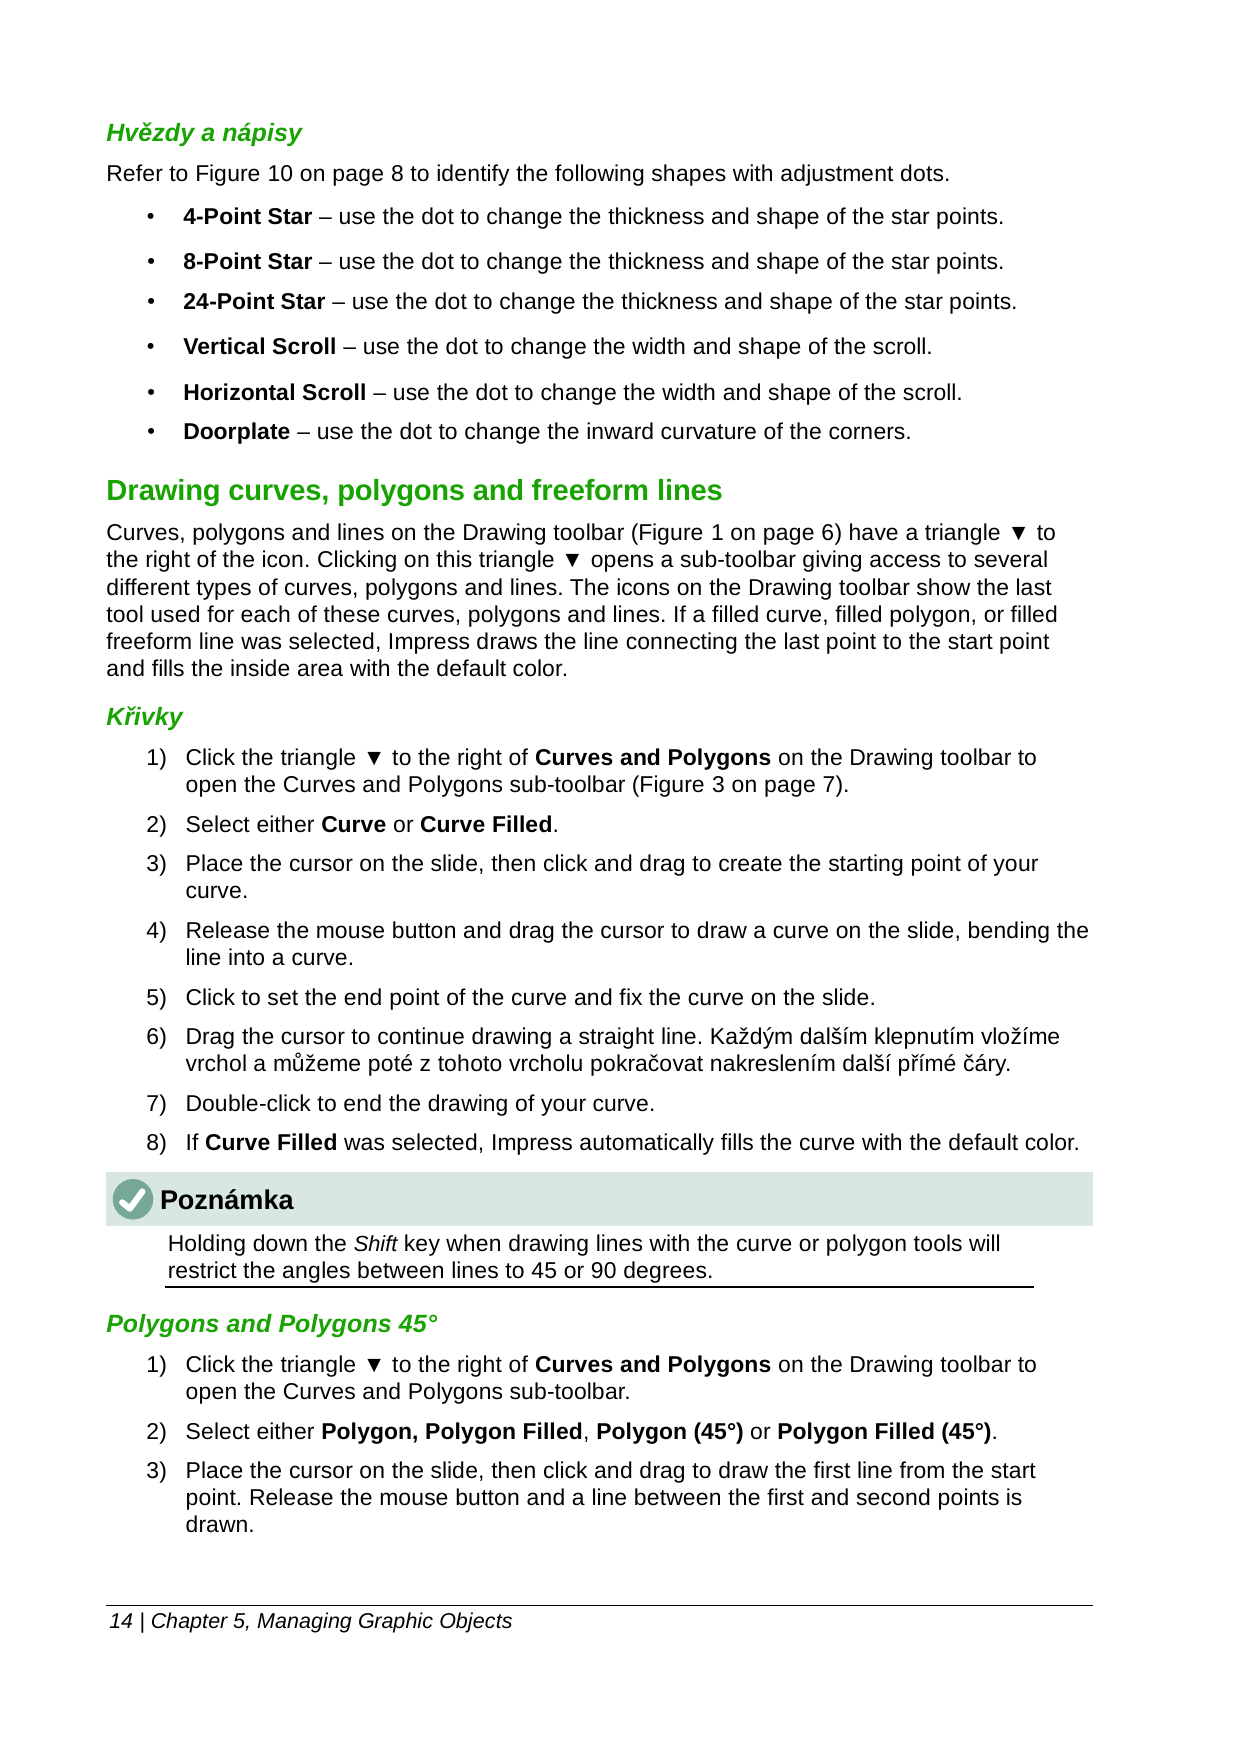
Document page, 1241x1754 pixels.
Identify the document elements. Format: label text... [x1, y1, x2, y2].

list Select either Curve or Curve Filled. [167, 810, 1093, 837]
list 4-Point Star – use the dot to change the thickness and shape of the star points. [144, 199, 1093, 232]
list 24-Point Star – use the dot to change the thickness and shape of the star points. [144, 284, 1093, 317]
list Horizontal Scroll – use the dot to change the width and shape of the scroll. [144, 375, 1093, 405]
list 8-Point Star – use the dot to change the thickness and shape of the star points. [144, 245, 1093, 275]
list Select either Polygon, Polygon Filled, Polygon (45°) or Polygon Filled (45°). [167, 1417, 1093, 1444]
list Place the cursor on the slide, then click and drag to create the starting point of your curve. [167, 849, 1093, 904]
list Vertical Scroll – use the dot to change the width and shape of the scroll. [144, 330, 1093, 363]
subtitle Polygons and Polygons 45° [106, 1309, 1093, 1338]
subtitle Drawing curves, polygons and freeform lines [106, 473, 1093, 506]
subtitle Poznámka [106, 1172, 1093, 1226]
list Drag the cursor to continue drawing a straight line. Každým dalším klepnutím vložíme vrchol a můžeme poté z tohoto vrcholu pokračovat nakreslením další přímé čáry. [167, 1022, 1093, 1077]
subtitle Křivky [106, 702, 1093, 731]
list Release the mouse button and drag the cursor to draw a curve on the slide, bending the line into a curve. [167, 916, 1093, 970]
subtitle Hvězdy a nápisy [106, 118, 1093, 147]
text Curves, polygons and lines on the Drawing toolbar (Figure 1 on page 6) have a triangle ▼ to the right of the icon. Clicking on this triangle ▼ opens a sub-toolbar giving access to several different types of curves, polygons and lines. The icons on the Drawing toolbar show the last tool used for each of these curves, polygons and lines. If a filled curve, filled polygon, or filled freeform line was selected, Impress draws the line connecting the last point to the start point and fills the inside area with the default color. [106, 519, 1093, 681]
list Click to set the end point of the curve and fix the curve on the slide. [167, 983, 1093, 1010]
list If Curve Filled was selected, Impress automatically fills the curve with the default color. [167, 1129, 1093, 1156]
list Double-click to end the drawing of your curve. [167, 1089, 1093, 1116]
list Click the triangle ▼ to the right of Curves and Polygons on the Drawing toolbar to open the Curves and Polygons sub-toolbar. [167, 1350, 1093, 1404]
list Doorplate – use the dot to change the inward curvature of the corners. [144, 415, 1093, 448]
list Click the triangle ▼ to the right of Curves and Polygons on the Drawing toolbar to open the Curves and Polygons sub-toolbar (Figure 3 on page 7). [167, 743, 1093, 797]
text Holding down the Shift key when drawing lines with the curve or polygon tools will restrict the angles between lines to 45 or 90 degrees. [164, 1226, 1034, 1288]
list Refer to Figure 10 on page 8 to identify the following shapes with adjustment dots. [106, 160, 1093, 187]
list Place the cursor on the slide, then click and drag to draw the first line from the start point. Release the mouse button and a line between the first and second points is drawn. [167, 1457, 1093, 1538]
